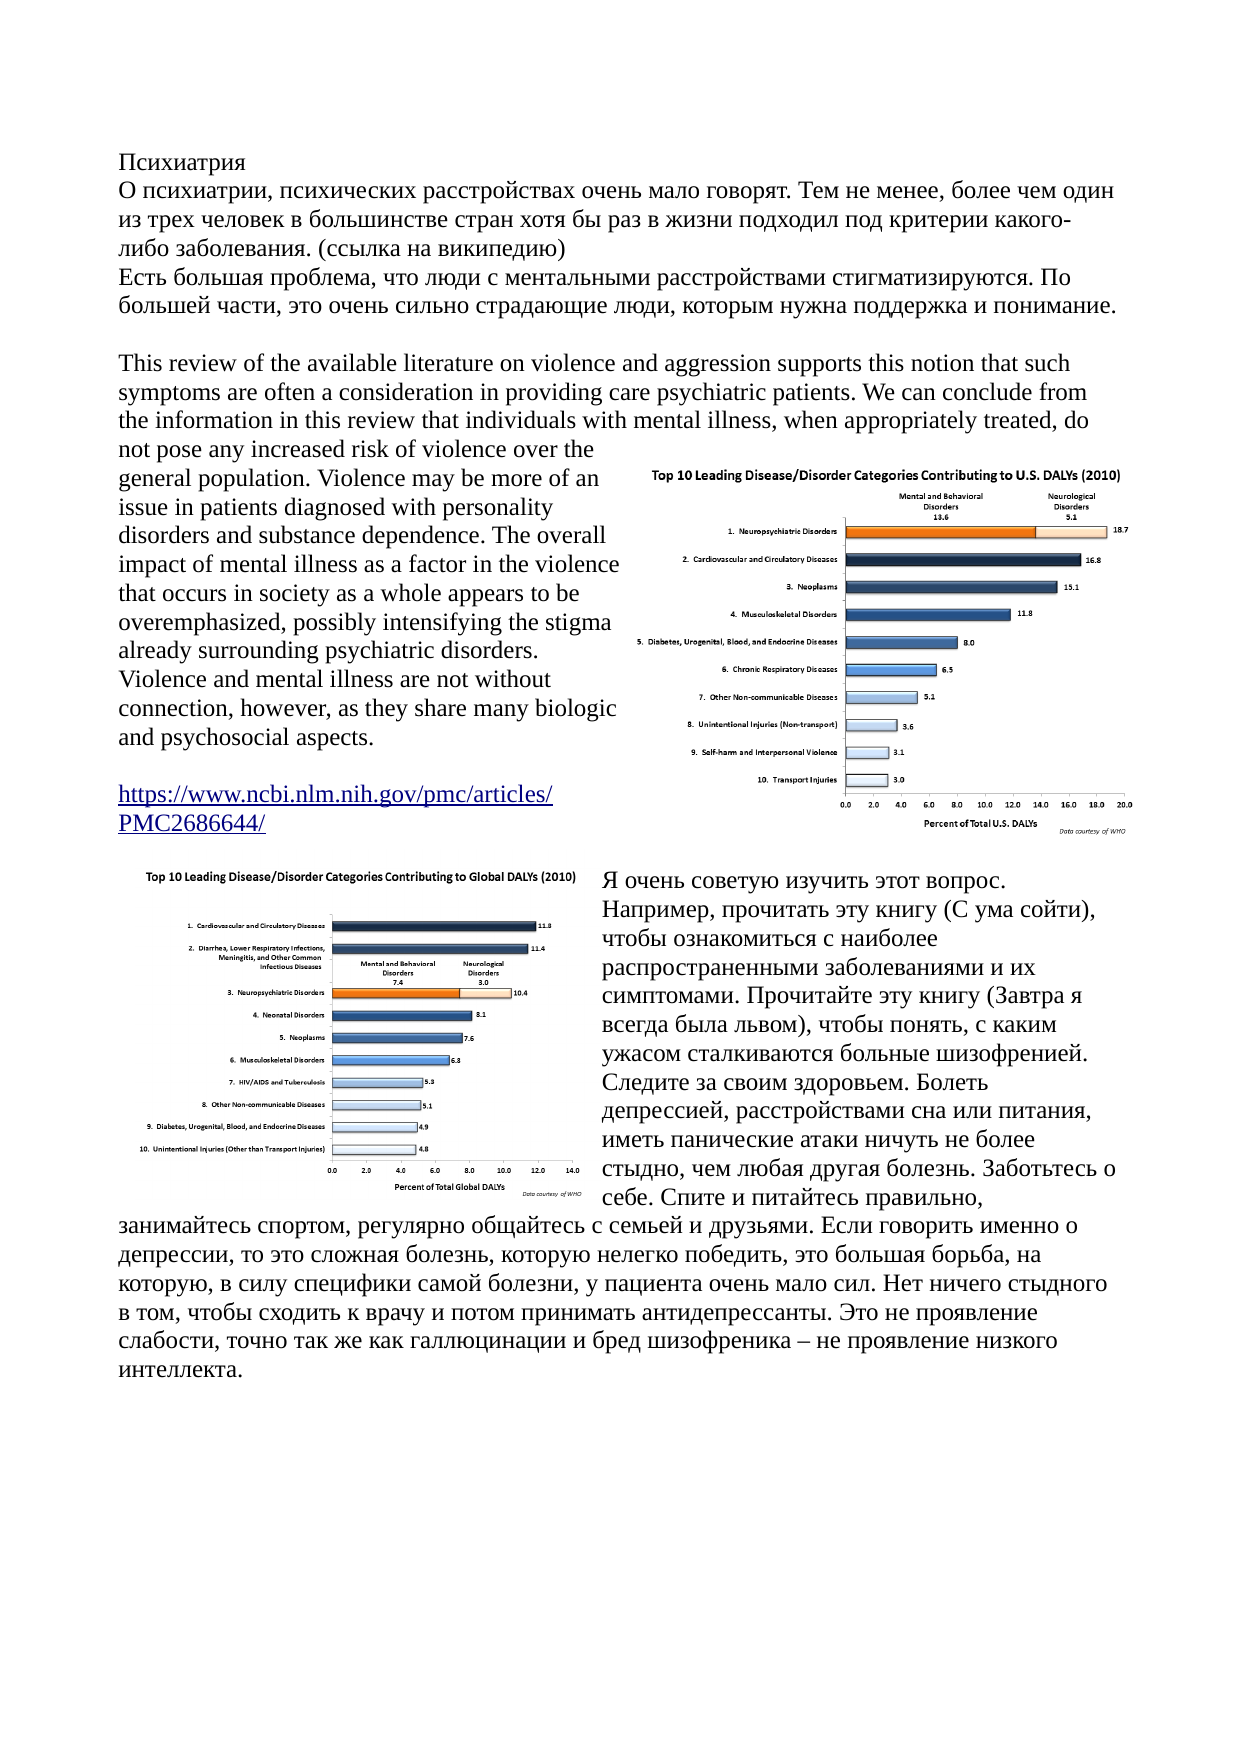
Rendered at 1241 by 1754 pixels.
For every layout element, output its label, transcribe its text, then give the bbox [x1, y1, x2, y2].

text Я очень советую изучить этот вопрос. Например, прочитать эту книгу (С ума сойти), чтобы ознакомиться с наиболее распространенными заболеваниями и их симптомами. Прочитайте эту книгу (Завтра я всегда была львом), чтобы понять, с каким ужасом сталкиваются больные шизофренией. [602, 866, 1122, 1067]
text This review of the available literature on violence and aggression supports this notion that such symptoms are often a consideration in providing care psychiatric patients. We can conclude from the information in this review that individuals with mental illness, when appropriately treated, do not pose any increased risk of violence over the general population. Violence may be more of an issue in patients diagnosed with personality disorders and substance dependence. The overall impact of mental illness as a factor in the violence that occurs in society as a whole appears to be overemphasized, possibly intensifying the stigma already surrounding psychiatric disorders. Violence and mental illness are not without connection, however, as they share many biologic and psychosocial aspects. [118, 348, 1122, 751]
picture [623, 444, 1149, 838]
picture [135, 849, 602, 1200]
text Следите за своим здоровьем. Болеть депрессией, расстройствами сна или питания, иметь панические атаки ничуть не более стыдно, чем любая другая болезнь. Заботьтесь о себе. Спите и питайтесь правильно, занимайтесь спортом, регулярно общайтесь с семьей и друзьями. Если говорить именно о депрессии, то это сложная болезнь, которую нелегко победить, это большая борьба, на которую, в силу специфики самой болезни, у пациента очень мало сил. Нет ничего стыдного в том, чтобы сходить к врачу и потом принимать антидепрессанты. Это не проявление слабости, точно так же как галлюцинации и бред шизофреника – не проявление низкого интеллекта. [118, 1067, 1122, 1383]
text О психиатрии, психических расстройствах очень мало говорят. Тем не менее, более чем один из трех человек в большинстве стран хотя бы раз в жизни подходил под критерии какого-либо заболевания. (ссылка на википедию) [118, 176, 1122, 262]
text Психиатрия [118, 147, 1122, 176]
text https://www.ncbi.nlm.nih.gov/pmc/articles/PMC2686644/ [118, 779, 623, 837]
text Есть большая проблема, что люди с ментальными расстройствами стигматизируются. По большей части, это очень сильно страдающие люди, которым нужна поддержка и понимание. [118, 262, 1122, 319]
